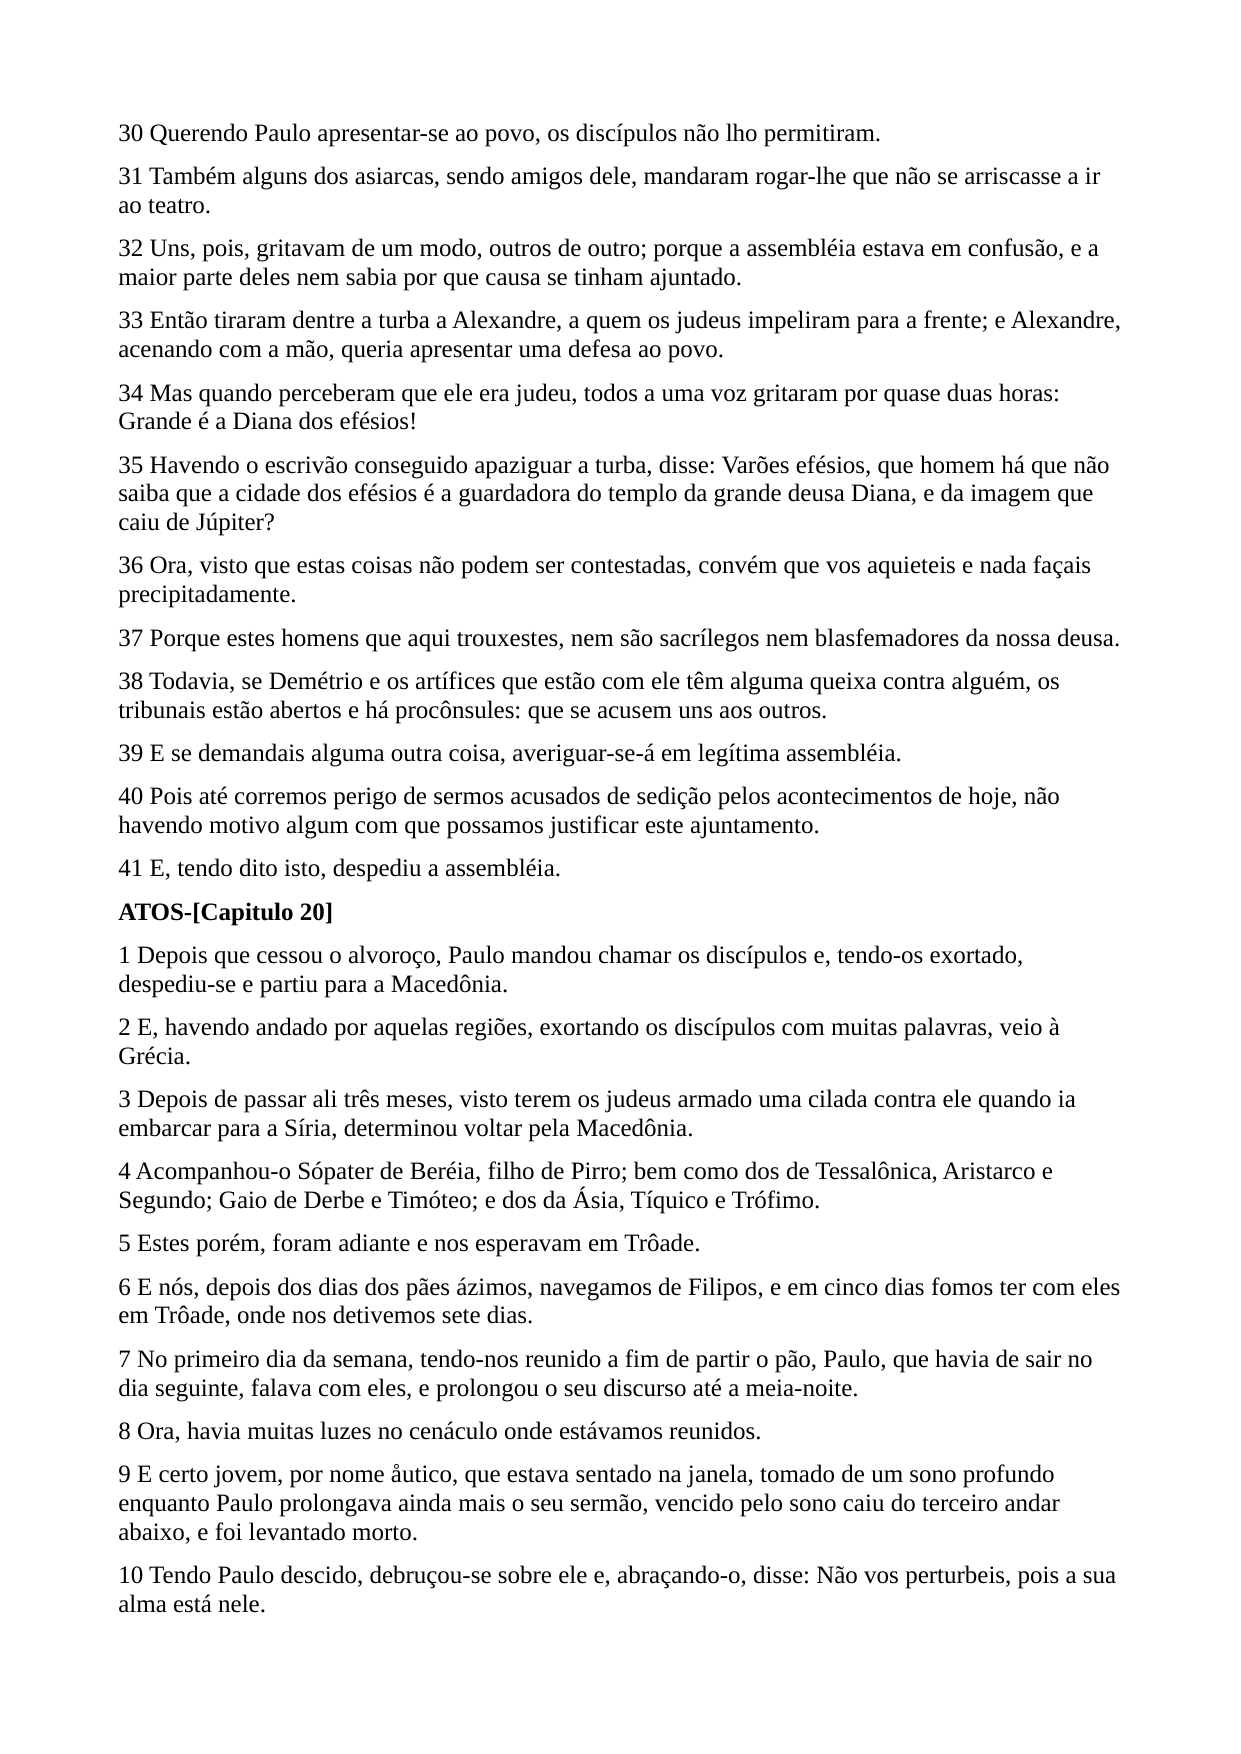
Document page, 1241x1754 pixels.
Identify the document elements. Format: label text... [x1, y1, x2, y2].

text 3 Depois de passar ali três meses, visto terem os judeus armado uma cilada contra ele quando ia embarcar para a Síria, determinou voltar pela Macedônia. [118, 1084, 1122, 1142]
text 39 E se demandais alguma outra coisa, averiguar-se-á em legítima assembléia. [118, 738, 1122, 767]
text 37 Porque estes homens que aqui trouxestes, nem são sacrílegos nem blasfemadores da nossa deusa. [118, 623, 1122, 651]
text 2 E, havendo andado por aquelas regiões, exortando os discípulos com muitas palavras, veio à Grécia. [118, 1012, 1122, 1070]
text 32 Uns, pois, gritavam de um modo, outros de outro; porque a assembléia estava em confusão, e a maior parte deles nem sabia por que causa se tinham ajuntado. [118, 233, 1122, 291]
text 6 E nós, depois dos dias dos pães ázimos, navegamos de Filipos, e em cinco dias fomos ter com eles em Trôade, onde nos detivemos sete dias. [118, 1272, 1122, 1329]
text 41 E, tendo dito isto, despediu a assembléia. [118, 853, 1122, 882]
text 33 Então tiraram dentre a turba a Alexandre, a quem os judeus impeliram para a frente; e Alexandre, acenando com a mão, queria apresentar uma defesa ao povo. [118, 306, 1122, 363]
text 34 Mas quando perceberam que ele era judeu, todos a uma voz gritaram por quase duas horas: Grande é a Diana dos efésios! [118, 378, 1122, 435]
text 36 Ora, visto que estas coisas não podem ser contestadas, convém que vos aquieteis e nada façais precipitadamente. [118, 551, 1122, 608]
text 5 Estes porém, foram adiante e nos esperavam em Trôade. [118, 1228, 1122, 1257]
text ATOS-[Capitulo 20] [118, 897, 1122, 926]
text 7 No primeiro dia da semana, tendo-nos reunido a fim de partir o pão, Paulo, que havia de sair no dia seguinte, falava com eles, e prolongou o seu discurso até a meia-noite. [118, 1344, 1122, 1401]
text 9 E certo jovem, por nome åutico, que estava sentado na janela, tomado de um sono profundo enquanto Paulo prolongava ainda mais o seu sermão, vencido pelo sono caiu do terceiro andar abaixo, e foi levantado morto. [118, 1459, 1122, 1546]
text 8 Ora, havia muitas luzes no cenáculo onde estávamos reunidos. [118, 1416, 1122, 1445]
text 30 Querendo Paulo apresentar-se ao povo, os discípulos não lho permitiram. [118, 118, 1122, 147]
text 31 Também alguns dos asiarcas, sendo amigos dele, mandaram rogar-lhe que não se arriscasse a ir ao teatro. [118, 161, 1122, 219]
text 35 Havendo o escrivão conseguido apaziguar a turba, disse: Varões efésios, que homem há que não saiba que a cidade dos efésios é a guardadora do templo da grande deusa Diana, e da imagem que caiu de Júpiter? [118, 450, 1122, 536]
text 10 Tendo Paulo descido, debruçou-se sobre ele e, abraçando-o, disse: Não vos perturbeis, pois a sua alma está nele. [118, 1560, 1122, 1618]
text 4 Acompanhou-o Sópater de Beréia, filho de Pirro; bem como dos de Tessalônica, Aristarco e Segundo; Gaio de Derbe e Timóteo; e dos da Ásia, Tíquico e Trófimo. [118, 1156, 1122, 1214]
text 40 Pois até corremos perigo de sermos acusados de sedição pelos acontecimentos de hoje, não havendo motivo algum com que possamos justificar este ajuntamento. [118, 781, 1122, 839]
text 38 Todavia, se Demétrio e os artífices que estão com ele têm alguma queixa contra alguém, os tribunais estão abertos e há procônsules: que se acusem uns aos outros. [118, 666, 1122, 723]
text 1 Depois que cessou o alvoroço, Paulo mandou chamar os discípulos e, tendo-os exortado, despediu-se e partiu para a Macedônia. [118, 940, 1122, 998]
